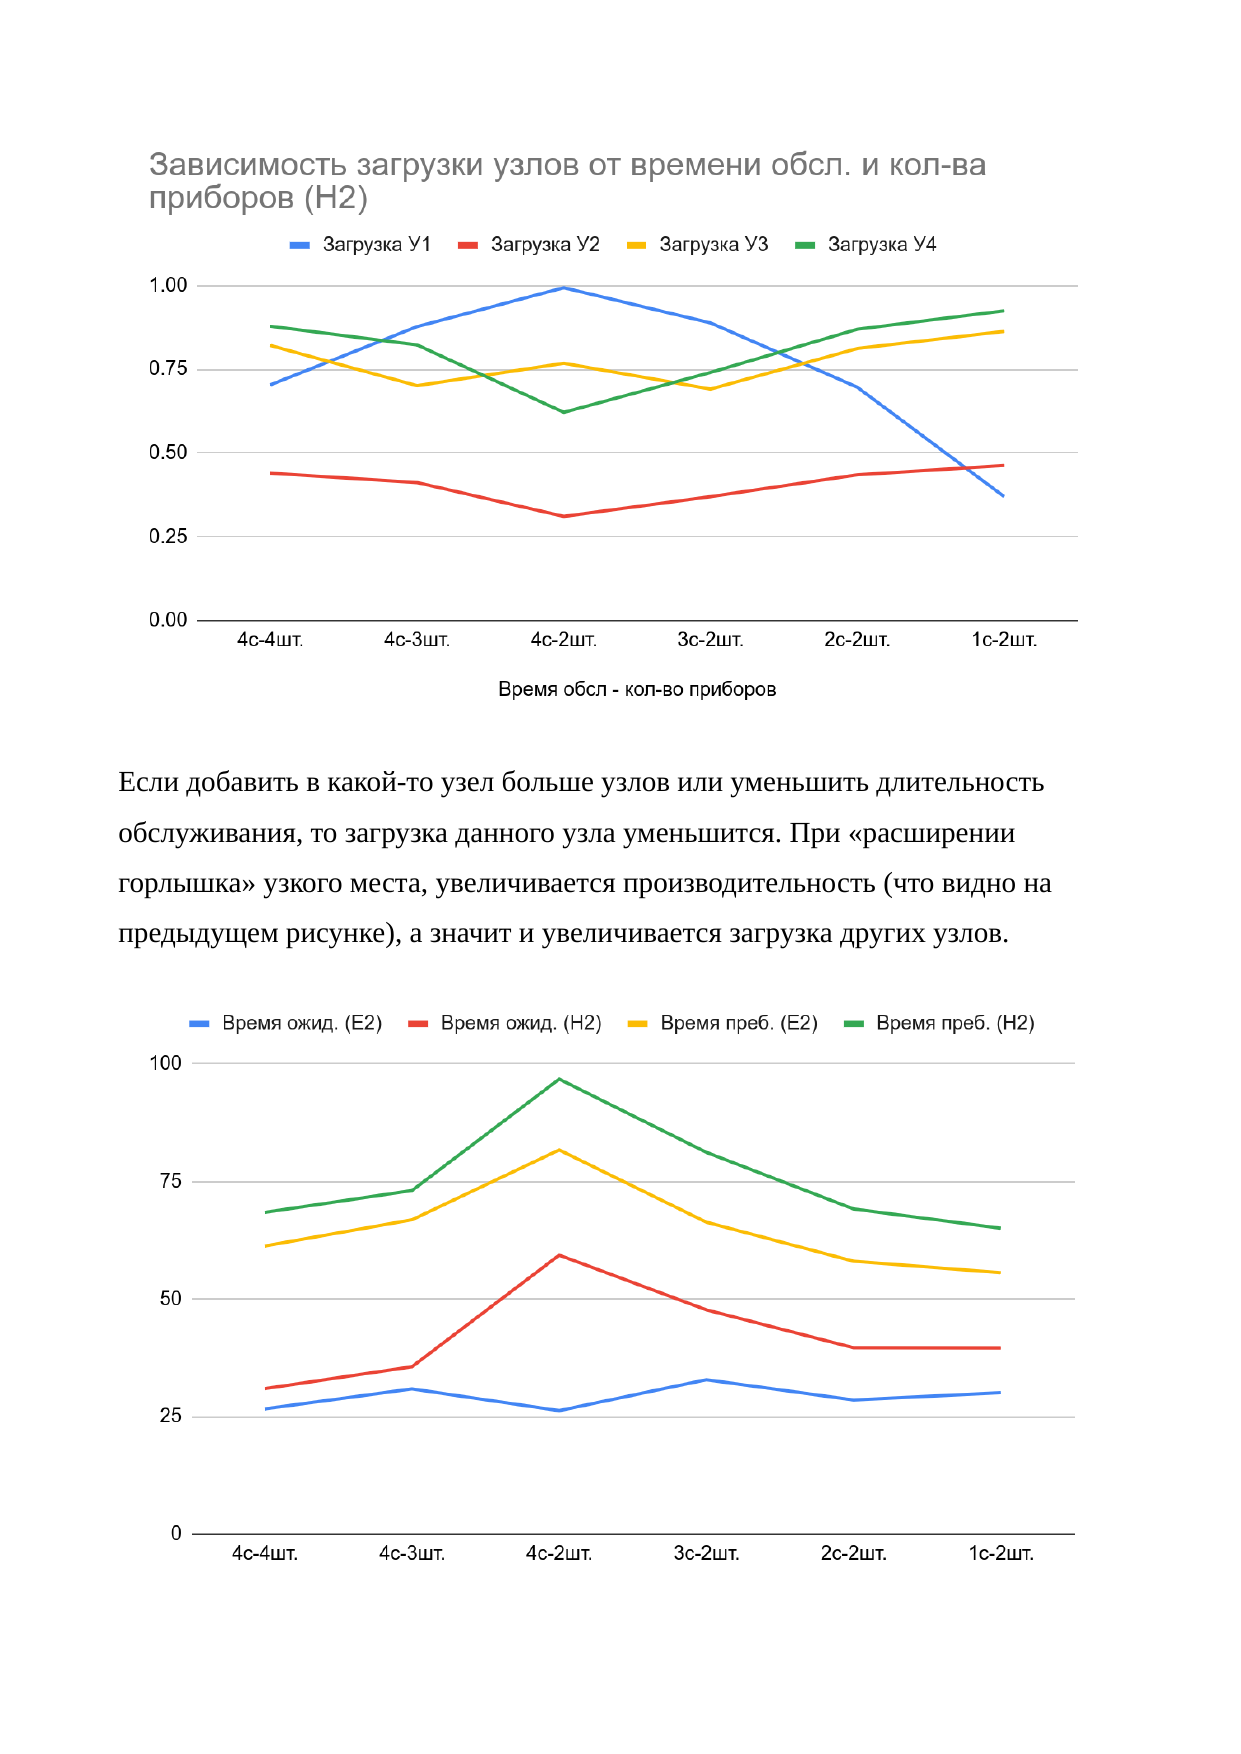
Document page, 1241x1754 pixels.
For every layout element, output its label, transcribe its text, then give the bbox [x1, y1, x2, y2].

text Если добавить в какой-то узел больше узлов или уменьшить длительность обслуживания, то загрузка данного узла уменьшится. При «расширении горлышка» узкого места, увеличивается производительность (что видно на предыдущем рисунке), а значит и увеличивается загрузка других узлов. [118, 764, 1122, 949]
picture [118, 983, 1105, 1594]
picture [118, 118, 1108, 730]
